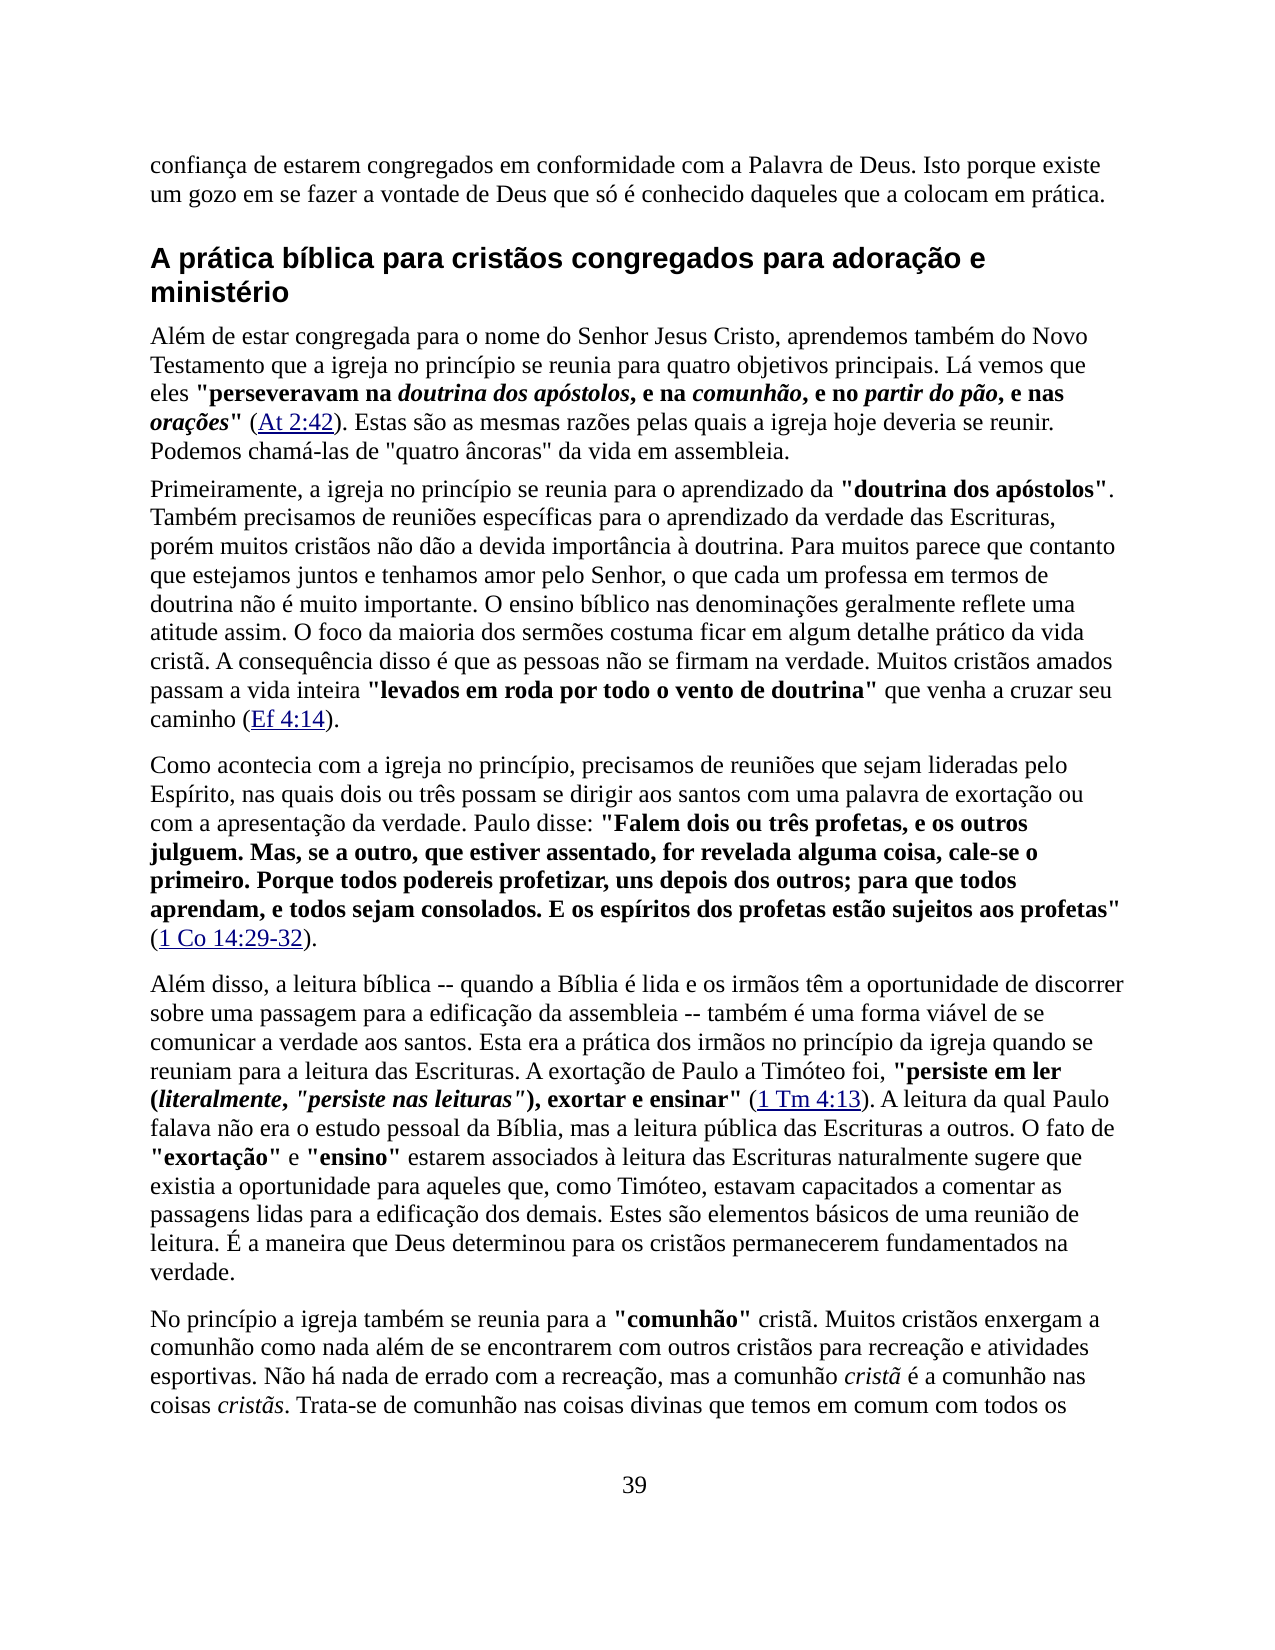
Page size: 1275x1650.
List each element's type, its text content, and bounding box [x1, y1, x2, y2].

text Além disso, a leitura bíblica -- quando a Bíblia é lida e os irmãos têm a oportunidade de discorrer sobre uma passagem para a edificação da assembleia -- também é uma forma viável de se comunicar a verdade aos santos. Esta era a prática dos irmãos no princípio da igreja quando se reuniam para a leitura das Escrituras. A exortação de Paulo a Timóteo foi, "persiste em ler (literalmente, "persiste nas leituras"), exortar e ensinar" (1 Tm 4:13). A leitura da qual Paulo falava não era o estudo pessoal da Bíblia, mas a leitura pública das Escrituras a outros. O fato de "exortação" e "ensino" estarem associados à leitura das Escrituras naturalmente sugere que existia a oportunidade para aqueles que, como Timóteo, estavam capacitados a comentar as passagens lidas para a edificação dos demais. Estes são elementos básicos de uma reunião de leitura. É a maneira que Deus determinou para os cristãos permanecerem fundamentados na verdade. [150, 969, 1125, 1286]
subtitle A prática bíblica para cristãos congregados para adoração e ministério [150, 241, 1125, 308]
text confiança de estarem congregados em conformidade com a Palavra de Deus. Isto porque existe um gozo em se fazer a vontade de Deus que só é conhecido daqueles que a colocam em prática. [150, 150, 1125, 207]
text Primeiramente, a igreja no princípio se reunia para o aprendizado da "doutrina dos apóstolos". Também precisamos de reuniões específicas para o aprendizado da verdade das Escrituras, porém muitos cristãos não dão a devida importância à doutrina. Para muitos parece que contanto que estejamos juntos e tenhamos amor pelo Senhor, o que cada um professa em termos de doutrina não é muito importante. O ensino bíblico nas denominações geralmente reflete uma atitude assim. O foco da maioria dos sermões costuma ficar em algum detalhe prático da vida cristã. A consequência disso é que as pessoas não se firmam na verdade. Muitos cristãos amados passam a vida inteira "levados em roda por todo o vento de doutrina" que venha a cruzar seu caminho (Ef 4:14). [150, 474, 1125, 732]
text Como acontecia com a igreja no princípio, precisamos de reuniões que sejam lideradas pelo Espírito, nas quais dois ou três possam se dirigir aos santos com uma palavra de exortação ou com a apresentação da verdade. Paulo disse: "Falem dois ou três profetas, e os outros julguem. Mas, se a outro, que estiver assentado, for revelada alguma coisa, cale-se o primeiro. Porque todos podereis profetizar, uns depois dos outros; para que todos aprendam, e todos sejam consolados. E os espíritos dos profetas estão sujeitos aos profetas" (1 Co 14:29-32). [150, 750, 1125, 952]
text Além de estar congregada para o nome do Senhor Jesus Cristo, aprendemos também do Novo Testamento que a igreja no princípio se reunia para quatro objetivos principais. Lá vemos que eles "perseveravam na doutrina dos apóstolos, e na comunhão, e no partir do pão, e nas orações" (At 2:42). Estas são as mesmas razões pelas quais a igreja hoje deveria se reunir. Podemos chamá-las de "quatro âncoras" da vida em assembleia. [150, 321, 1125, 465]
text No princípio a igreja também se reunia para a "comunhão" cristã. Muitos cristãos enxergam a comunhão como nada além de se encontrarem com outros cristãos para recreação e atividades esportivas. Não há nada de errado com a recreação, mas a comunhão cristã é a comunhão nas coisas cristãs. Trata-se de comunhão nas coisas divinas que temos em comum com todos os [150, 1304, 1125, 1419]
